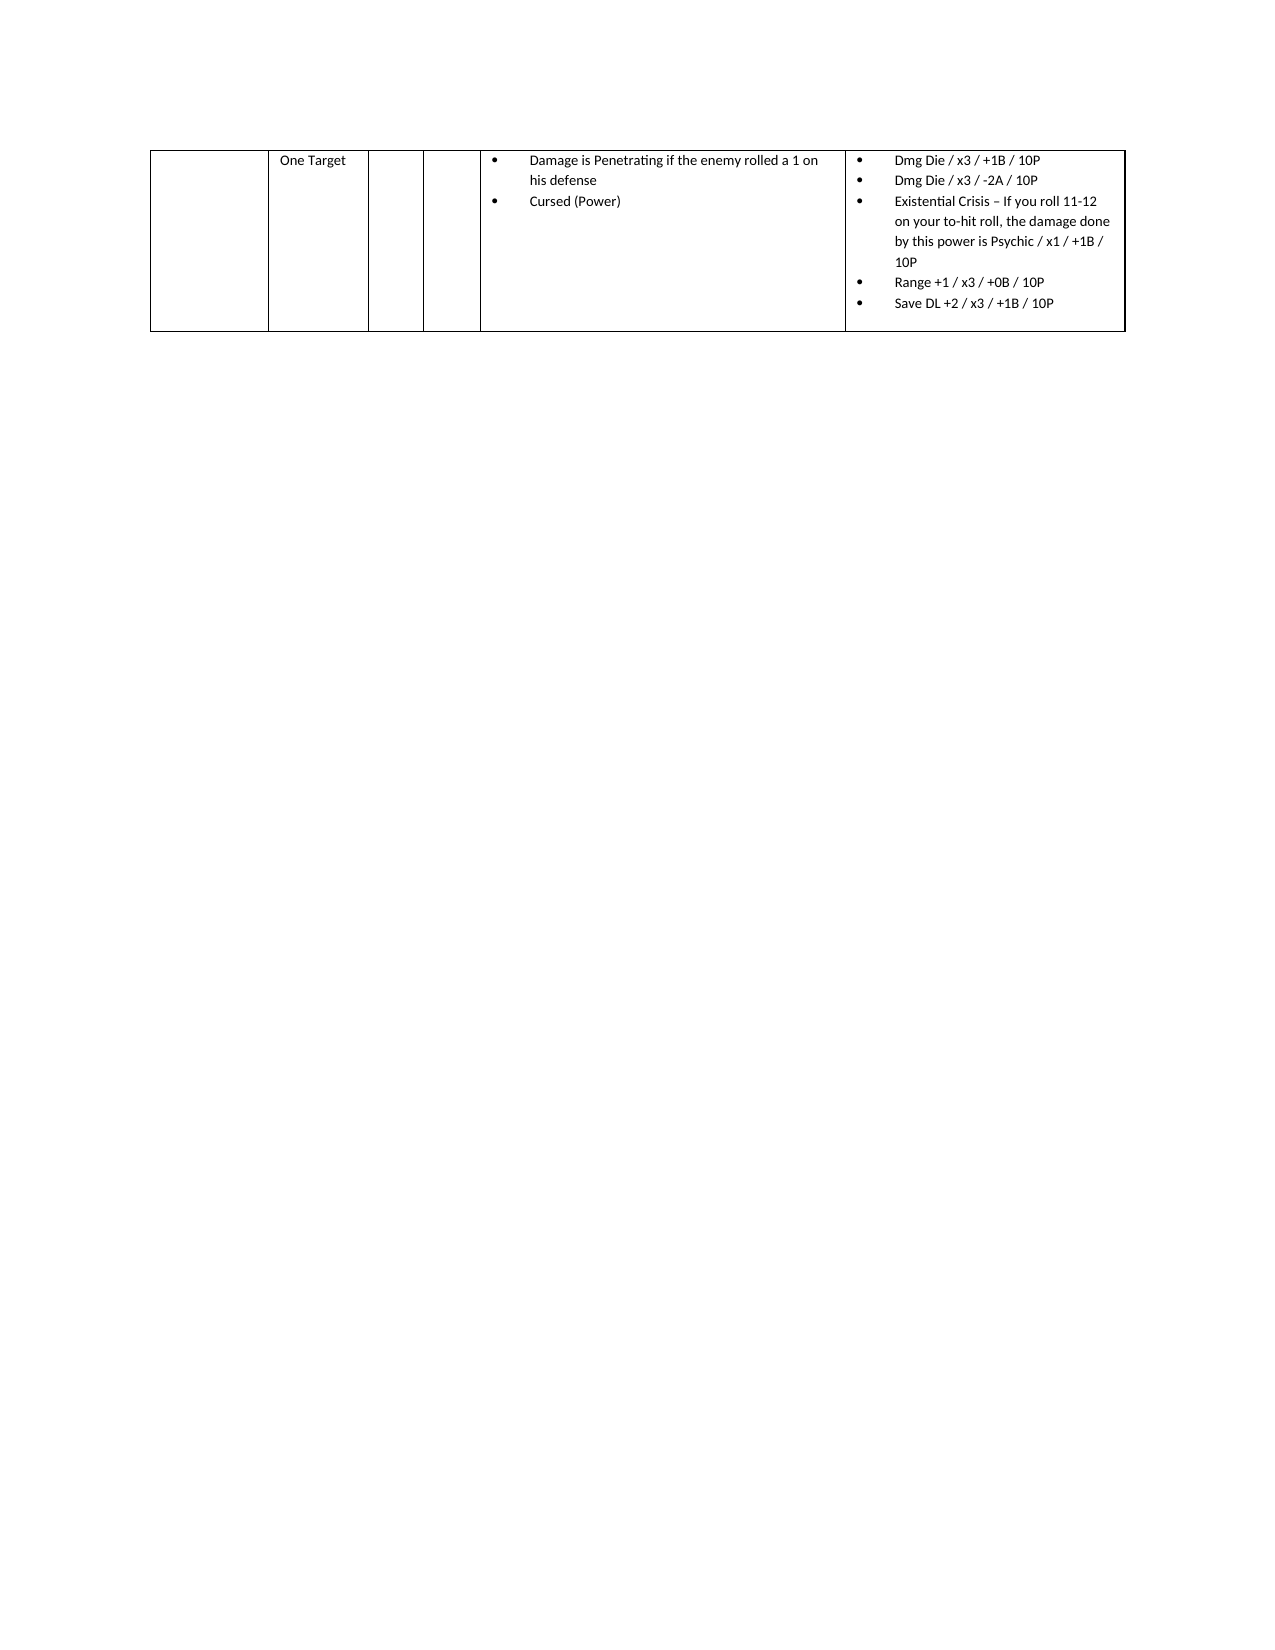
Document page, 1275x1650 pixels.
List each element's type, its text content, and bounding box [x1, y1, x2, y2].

table_cell 3d6 Damage Damage is Physical if the to-hit roll is even Damage is Energy if the to-hit roll is odd Damage is Penetrating if the enemy rolled a 1 on his defense Cursed (Power) [481, 151, 845, 331]
table_cell [424, 151, 480, 331]
table_cell [151, 151, 268, 331]
table_cell One Target [269, 151, 368, 331]
table_cell [369, 151, 423, 331]
table_cell Accuracy +2 / x2 / +0B / 10P Burn -1 / x3 / -- / 10P Dmg Die / x3 / +1B / 10P Dmg Die / x3 / -2A / 10P Existential Crisis – If you roll 11-12 on your to-hit roll, the damage done by this power is Psychic / x1 / +1B / 10P Range +1 / x3 / +0B / 10P Save DL +2 / x3 / +1B / 10P [846, 151, 1124, 331]
